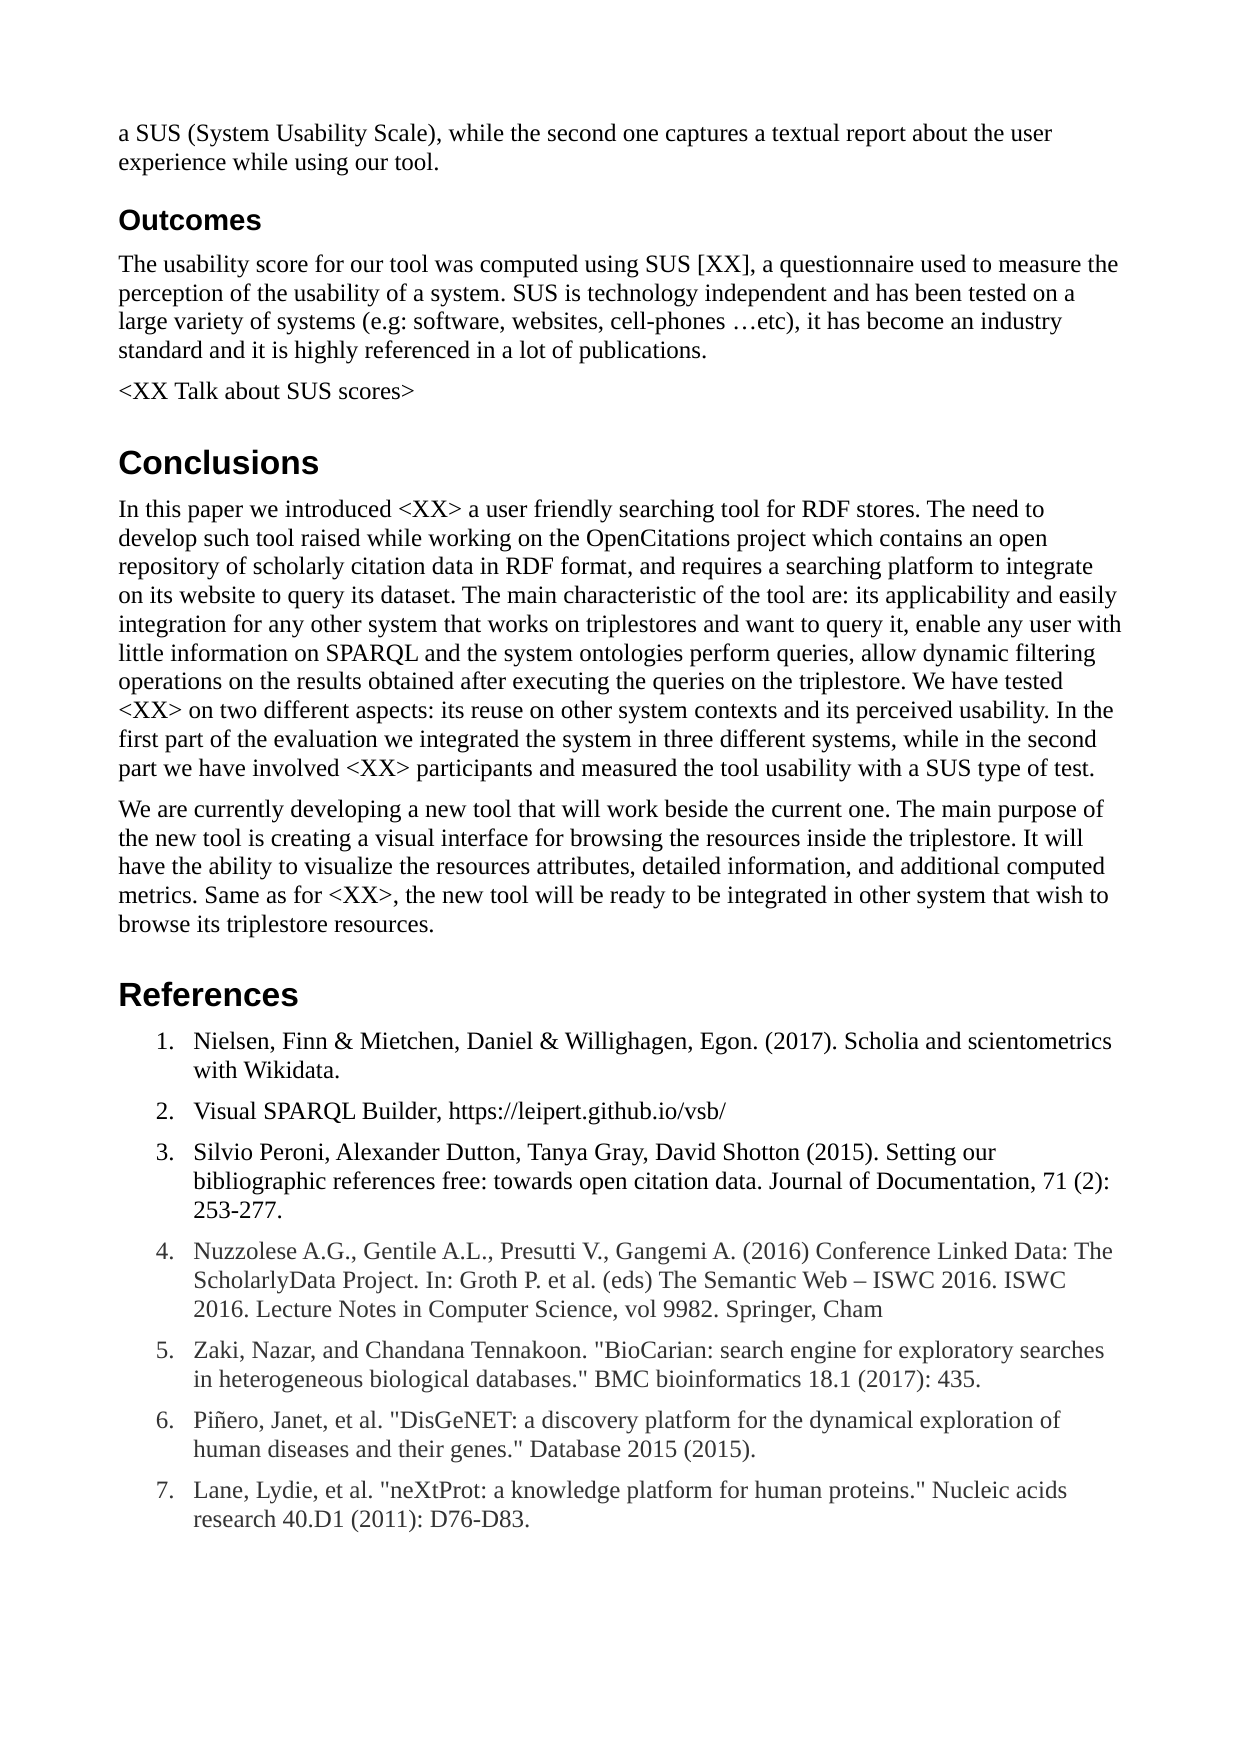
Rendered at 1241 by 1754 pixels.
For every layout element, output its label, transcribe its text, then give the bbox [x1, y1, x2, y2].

subtitle References [118, 975, 1122, 1014]
list Zaki, Nazar, and Chandana Tennakoon. "BioCarian: search engine for exploratory searches in heterogeneous biological databases." BMC bioinformatics 18.1 (2017): 435. [156, 1335, 1122, 1392]
list Nuzzolese A.G., Gentile A.L., Presutti V., Gangemi A. (2016) Conference Linked Data: The ScholarlyData Project. In: Groth P. et al. (eds) The Semantic Web – ISWC 2016. ISWC 2016. Lecture Notes in Computer Science, vol 9982. Springer, Cham [156, 1236, 1122, 1322]
text In this paper we introduced <XX> a user friendly searching tool for RDF stores. The need to develop such tool raised while working on the OpenCitations project which contains an open repository of scholarly citation data in RDF format, and requires a searching platform to integrate on its website to query its dataset. The main characteristic of the tool are: its applicability and easily integration for any other system that works on triplestores and want to query it, enable any user with little information on SPARQL and the system ontologies perform queries, allow dynamic filtering operations on the results obtained after executing the queries on the triplestore. We have tested <XX> on two different aspects: its reuse on other system contexts and its perceived usability. In the first part of the evaluation we integrated the system in three different systems, while in the second part we have involved <XX> participants and measured the tool usability with a SUS type of test. [118, 494, 1122, 781]
text <XX Talk about SUS scores> [118, 376, 1122, 405]
subtitle Conclusions [118, 443, 1122, 481]
text a SUS (System Usability Scale), while the second one captures a textual report about the user experience while using our tool. [118, 118, 1122, 176]
list Visual SPARQL Builder, https://leipert.github.io/vsb/ [156, 1096, 1122, 1125]
text The usability score for our tool was computed using SUS [XX], a questionnaire used to measure the perception of the usability of a system. SUS is technology independent and has been tested on a large variety of systems (e.g: software, websites, cell-phones …etc), it has become an industry standard and it is highly referenced in a lot of publications. [118, 249, 1122, 364]
list Silvio Peroni, Alexander Dutton, Tanya Gray, David Shotton (2015). Setting our bibliographic references free: towards open citation data. Journal of Documentation, 71 (2): 253-277. [156, 1137, 1122, 1224]
list Nielsen, Finn & Mietchen, Daniel & Willighagen, Egon. (2017). Scholia and scientometrics with Wikidata. [156, 1026, 1122, 1084]
list Lane, Lydie, et al. "neXtProt: a knowledge platform for human proteins." Nucleic acids research 40.D1 (2011): D76-D83. [156, 1475, 1122, 1532]
text We are currently developing a new tool that will work beside the current one. The main purpose of the new tool is creating a visual interface for browsing the resources inside the triplestore. It will have the ability to visualize the resources attributes, detailed information, and additional computed metrics. Same as for <XX>, the new tool will be ready to be integrated in other system that wish to browse its triplestore resources. [118, 794, 1122, 938]
subtitle Outcomes [118, 203, 1122, 236]
list Piñero, Janet, et al. "DisGeNET: a discovery platform for the dynamical exploration of human diseases and their genes." Database 2015 (2015). [156, 1405, 1122, 1462]
